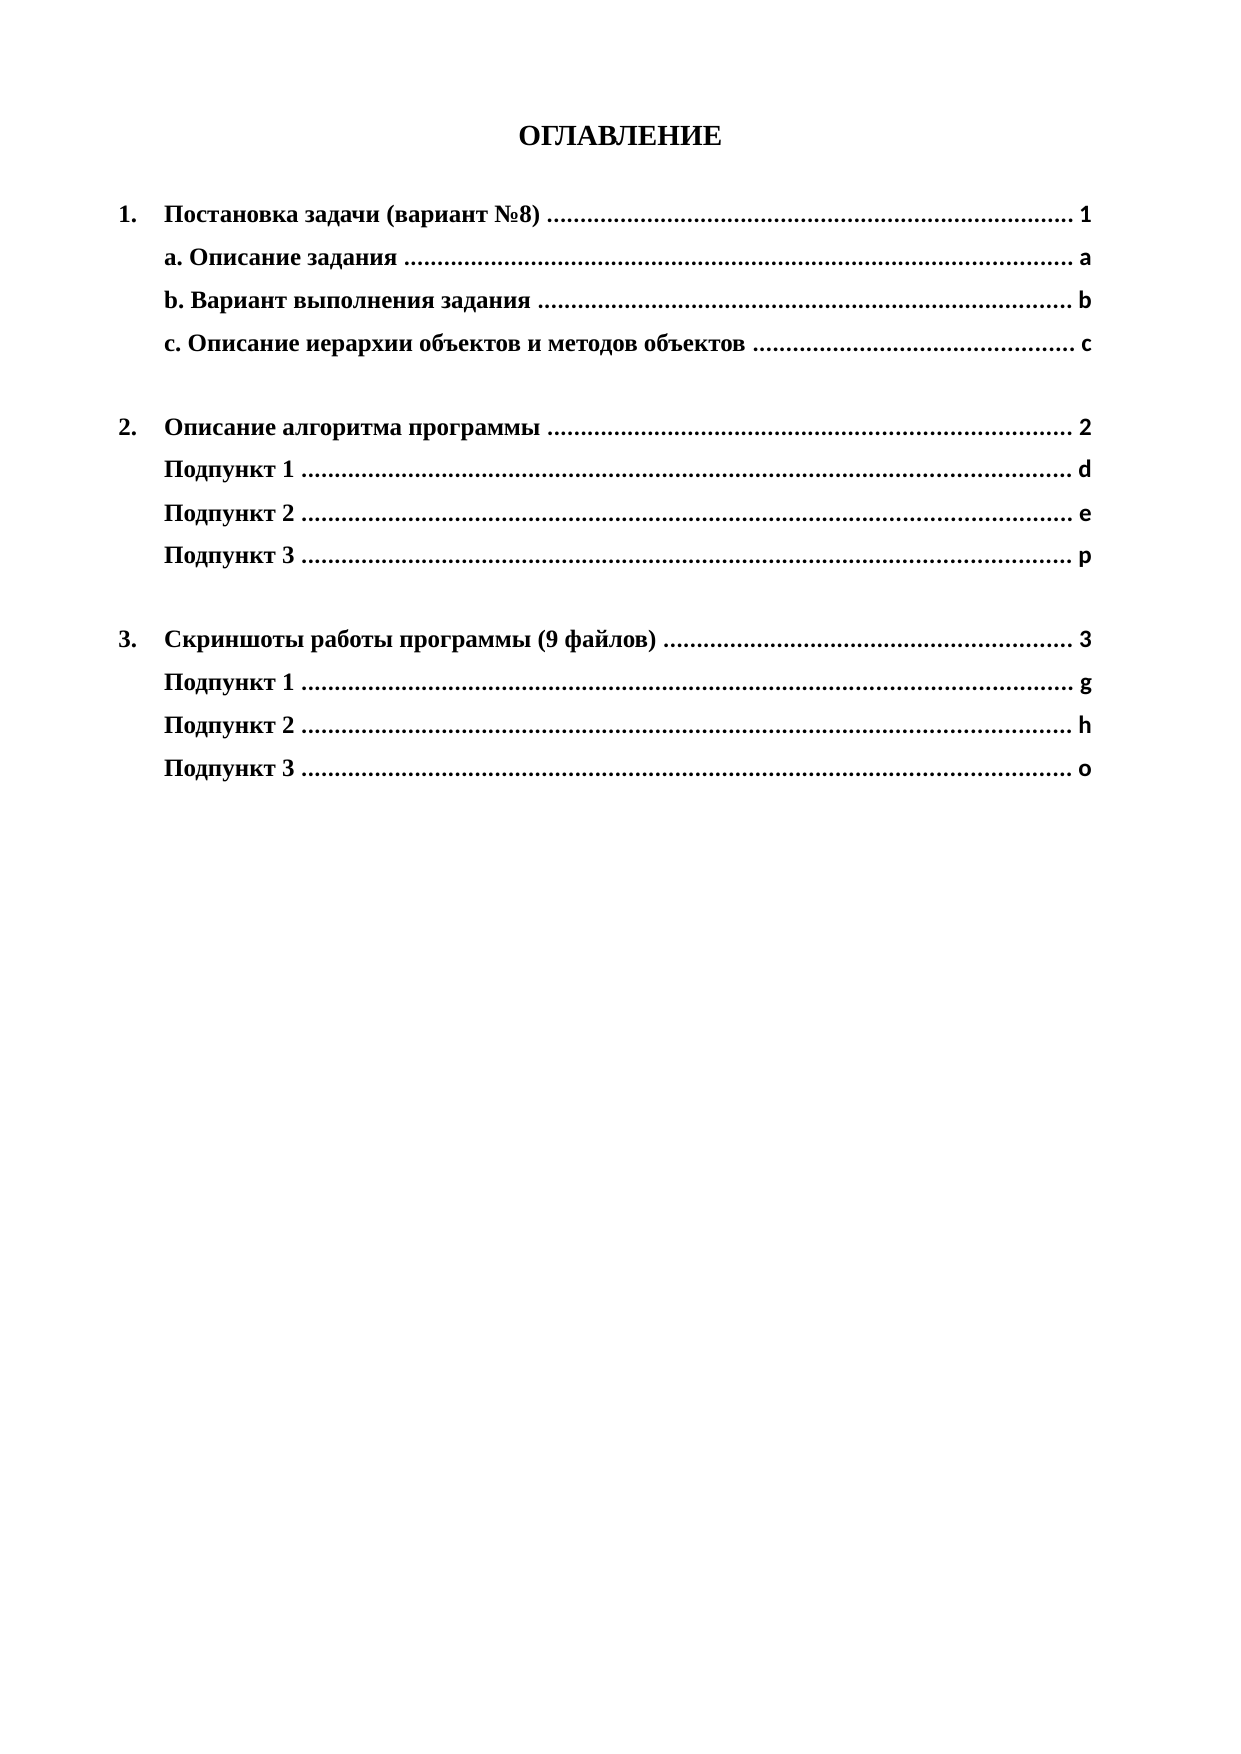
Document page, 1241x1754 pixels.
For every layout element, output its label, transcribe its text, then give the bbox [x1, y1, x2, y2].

text Подпункт 1 d [118, 454, 1122, 484]
text ОГЛАВЛЕНИЕ [118, 118, 1122, 152]
text 1. Постановка задачи (вариант №8) 1 [118, 198, 1122, 229]
text Подпункт 1 g [118, 666, 1122, 697]
text Подпункт 2 h [118, 709, 1122, 739]
text Подпункт 3 p [118, 540, 1122, 570]
text 3. Скриншоты работы программы (9 файлов) 3 [118, 623, 1122, 653]
text 2. Описание алгоритма программы 2 [118, 411, 1122, 441]
text Подпункт 2 e [118, 497, 1122, 527]
text Подпункт 3 o [118, 752, 1122, 783]
text a. Описание задания a [118, 241, 1122, 272]
text c. Описание иерархии объектов и методов объектов с [118, 327, 1122, 358]
text b. Вариант выполнения задания b [118, 284, 1122, 315]
